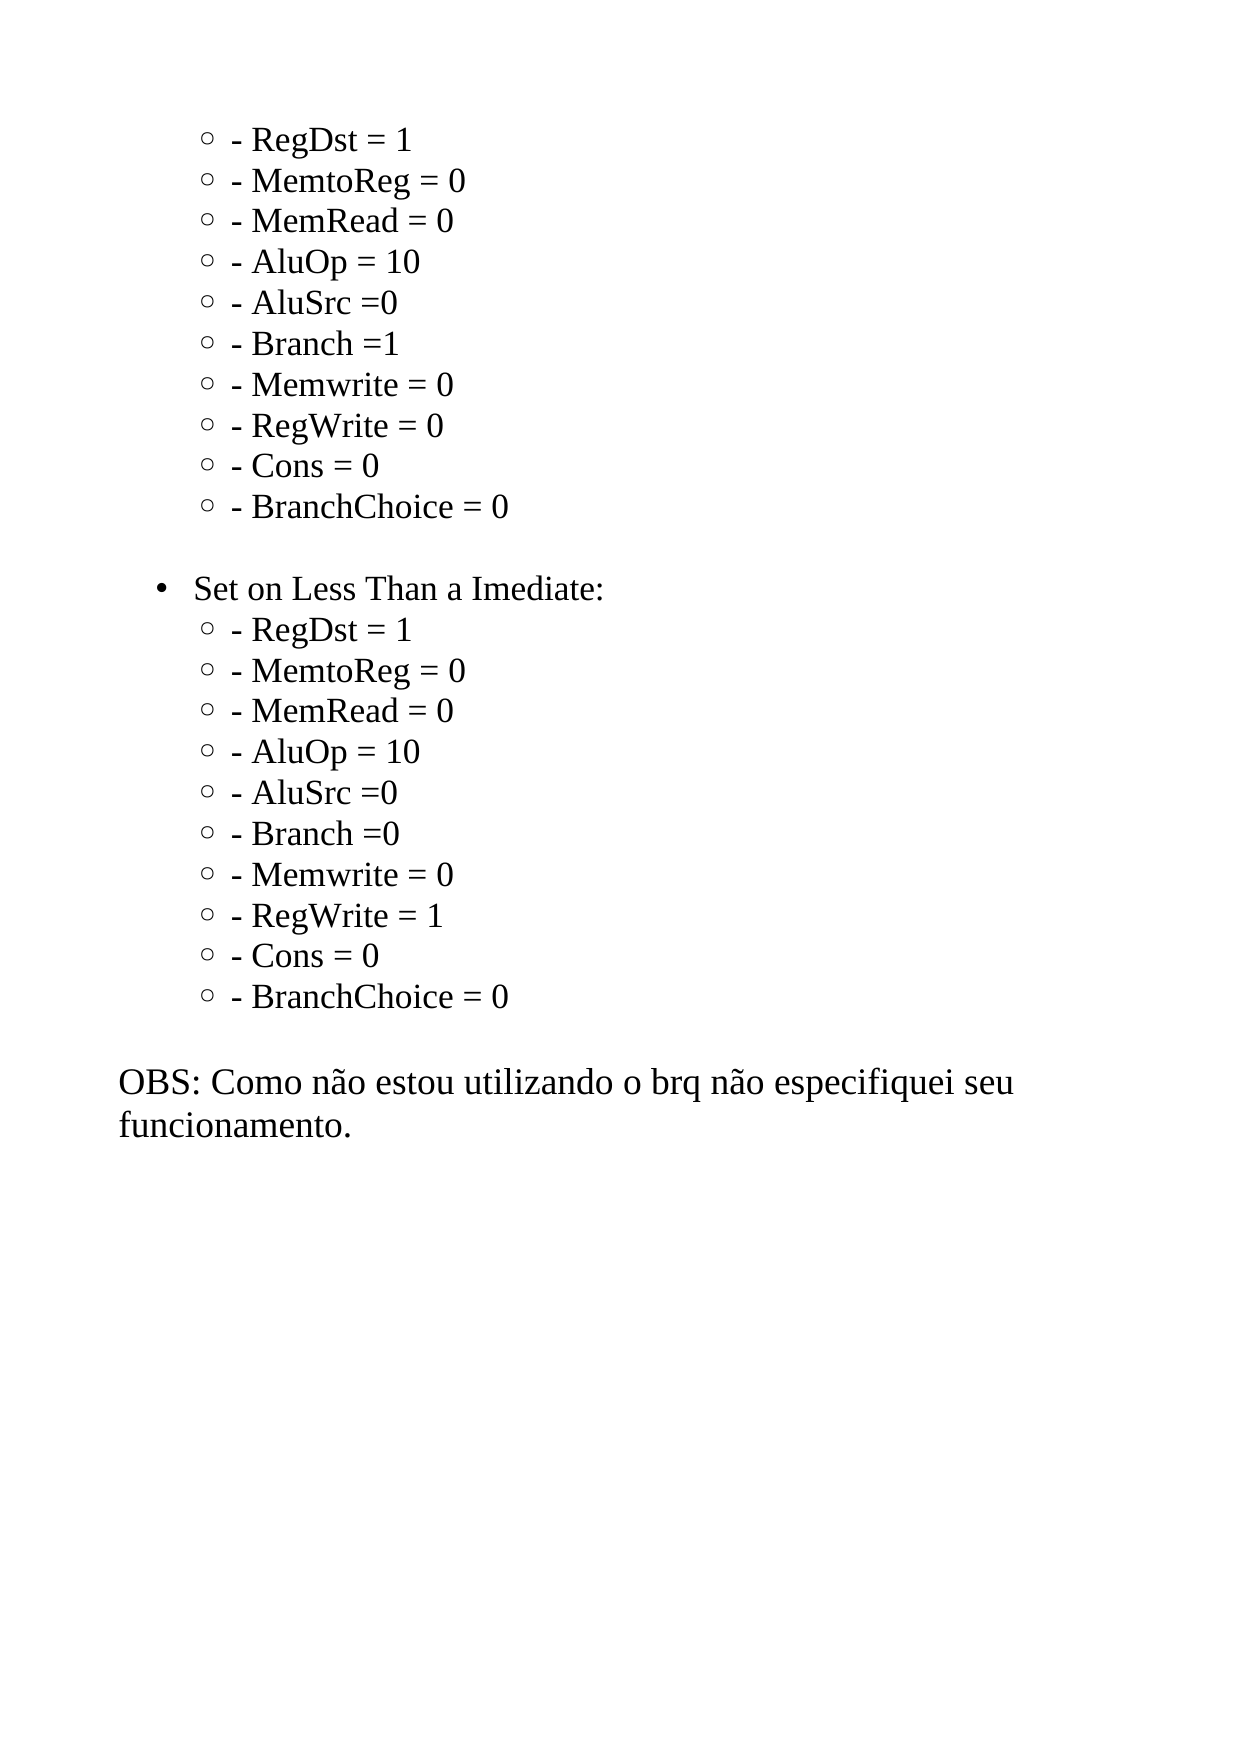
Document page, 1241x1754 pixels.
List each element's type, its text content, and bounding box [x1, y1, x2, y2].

list - MemtoReg = 0 [193, 159, 1122, 200]
list - Branch =1 [193, 322, 1122, 363]
list - AluOp = 10 [193, 241, 1122, 281]
list - AluSrc =0 [193, 281, 1122, 322]
list - BranchChoice = 0 [193, 976, 1122, 1016]
list - Cons = 0 [193, 445, 1122, 486]
list - AluSrc =0 [193, 771, 1122, 812]
list - RegDst = 1 [193, 118, 1122, 159]
list - RegWrite = 1 [193, 894, 1122, 935]
list - BranchChoice = 0 [193, 486, 1122, 526]
text OBS: Como não estou utilizando o brq não especifiquei seu funcionamento. [118, 1059, 1122, 1146]
list - MemRead = 0 [193, 200, 1122, 241]
list Set on Less Than a Imediate: [156, 567, 1122, 608]
list - Memwrite = 0 [193, 363, 1122, 404]
list - Cons = 0 [193, 935, 1122, 976]
list - Branch =0 [193, 812, 1122, 853]
list - RegDst = 1 [193, 608, 1122, 649]
list - Memwrite = 0 [193, 853, 1122, 894]
list - MemtoReg = 0 [193, 649, 1122, 690]
list - AluOp = 10 [193, 731, 1122, 771]
list - RegWrite = 0 [193, 404, 1122, 445]
list - MemRead = 0 [193, 690, 1122, 731]
